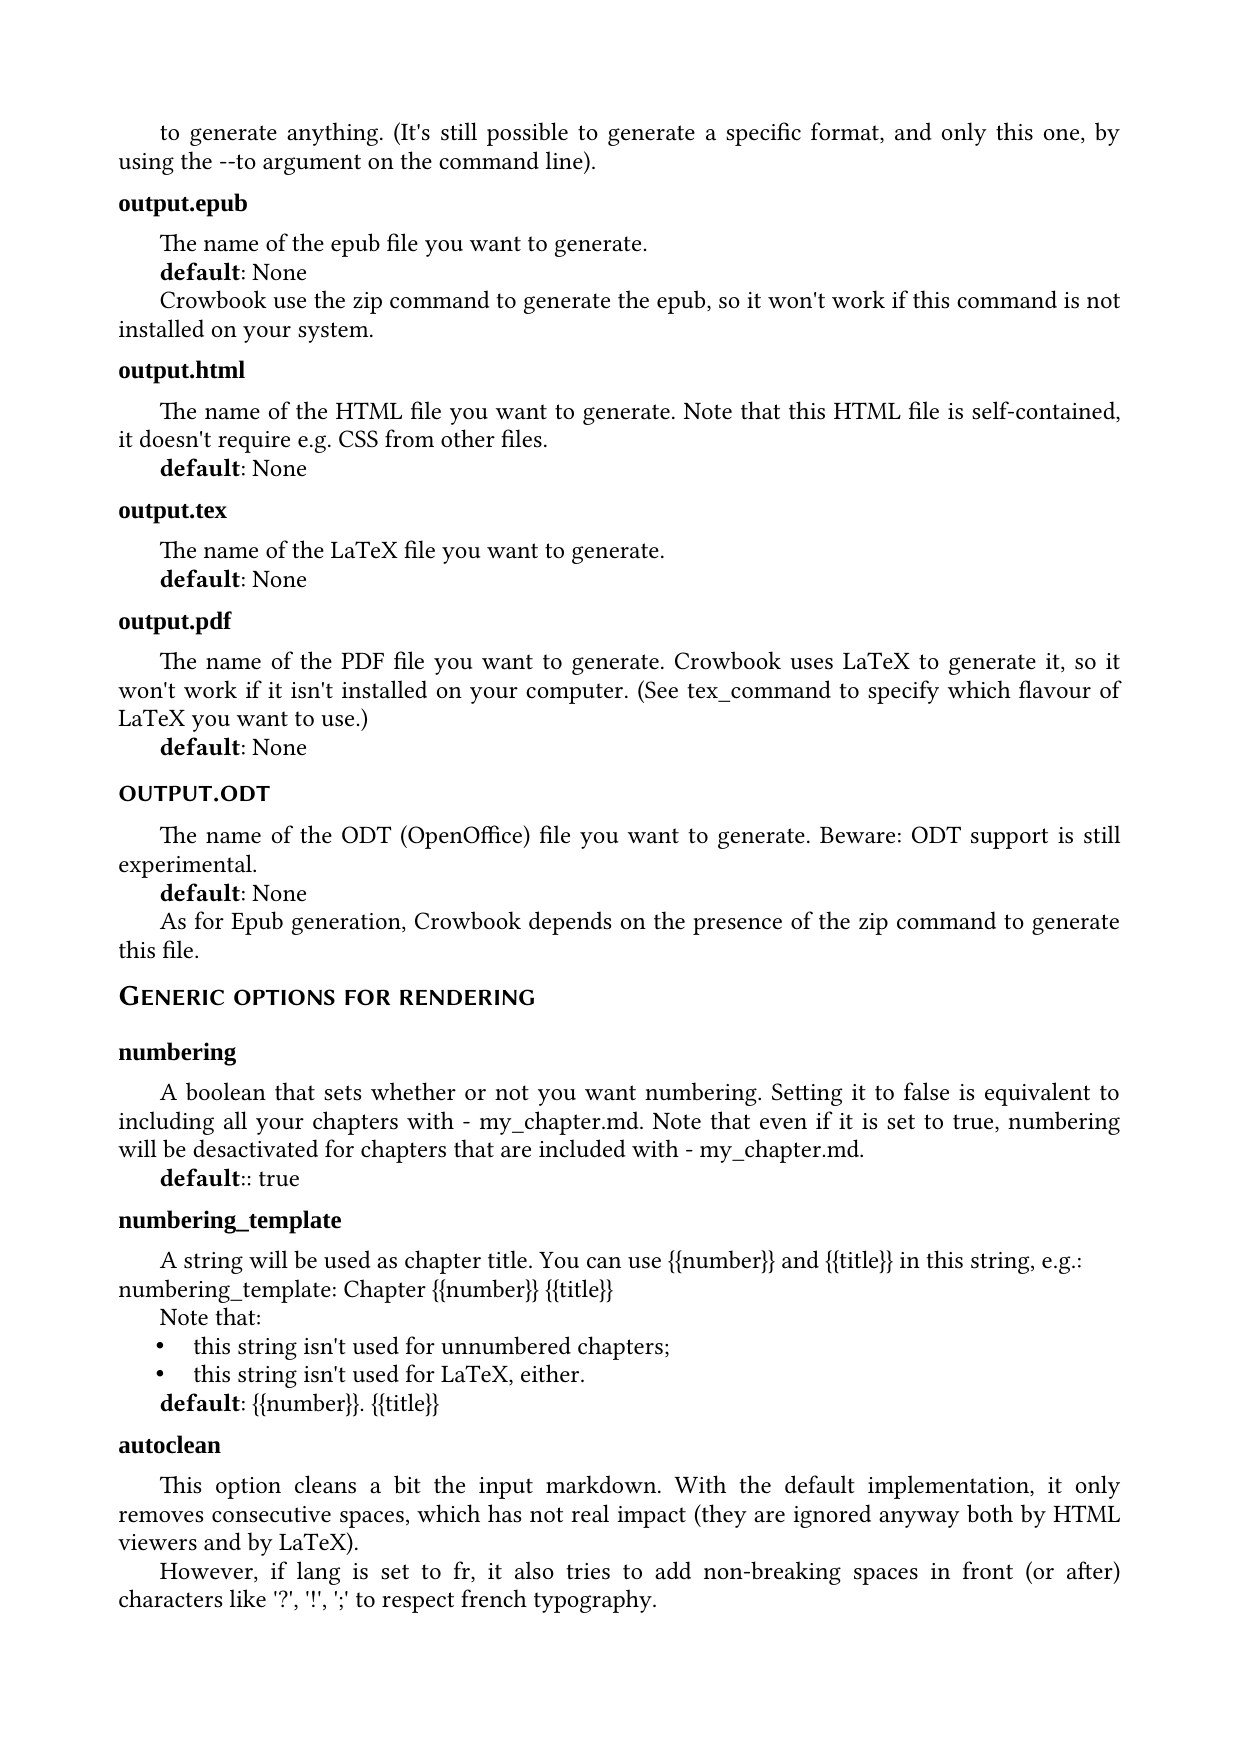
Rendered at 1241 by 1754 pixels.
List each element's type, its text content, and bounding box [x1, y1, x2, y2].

subtitle output.odt [118, 776, 1122, 809]
subtitle output.epub [118, 188, 1122, 216]
text The name of the ODT (OpenOffice) file you want to generate. Beware: ODT support is still experimental. [118, 822, 1122, 879]
text Note that: [118, 1303, 1122, 1332]
text As for Epub generation, Crowbook depends on the presence of the zip command to generate this file. [118, 907, 1122, 964]
text However, if lang is set to fr, it also tries to add non-breaking spaces in front (or after) characters like '?', '!', ';' to respect french typography. [118, 1557, 1122, 1614]
subtitle numbering_template [118, 1205, 1122, 1234]
text Crowbook use the zip command to generate the epub, so it won't work if this command is not installed on your system. [118, 286, 1122, 343]
list this string isn't used for LaTeX, either. [156, 1360, 1122, 1389]
text default: {{number}}. {{title}} [118, 1389, 1122, 1417]
subtitle output.pdf [118, 606, 1122, 634]
text default: None [118, 565, 1122, 593]
text default: None [118, 257, 1122, 286]
list this string isn't used for unnumbered chapters; [156, 1332, 1122, 1360]
text The name of the LaTeX file you want to generate. [118, 536, 1122, 565]
text to generate anything. (It's still possible to generate a specific format, and only this one, by using the --to argument on the command line). [118, 118, 1122, 175]
text The name of the HTML file you want to generate. Note that this HTML file is self-contained, it doesn't require e.g. CSS from other files. [118, 397, 1122, 454]
text The name of the epub file you want to generate. [118, 229, 1122, 257]
subtitle output.html [118, 356, 1122, 384]
text numbering_template: Chapter {{number}} {{title}} [118, 1275, 1122, 1303]
subtitle Generic options for rendering [118, 979, 1122, 1012]
text default: None [118, 879, 1122, 907]
text A string will be used as chapter title. You can use {{number}} and {{title}} in this string, e.g.: [118, 1246, 1122, 1275]
subtitle numbering [118, 1037, 1122, 1066]
subtitle autoclean [118, 1430, 1122, 1459]
text default: None [118, 733, 1122, 761]
text default:: true [118, 1164, 1122, 1192]
text default: None [118, 454, 1122, 482]
text This option cleans a bit the input markdown. With the default implementation, it only removes consecutive spaces, which has not real impact (they are ignored anyway both by HTML viewers and by LaTeX). [118, 1471, 1122, 1557]
subtitle output.tex [118, 495, 1122, 524]
text The name of the PDF file you want to generate. Crowbook uses LaTeX to generate it, so it won't work if it isn't installed on your computer. (See tex_command to specify which flavour of LaTeX you want to use.) [118, 647, 1122, 733]
text A boolean that sets whether or not you want numbering. Setting it to false is equivalent to including all your chapters with - my_chapter.md. Note that even if it is set to true, numbering will be desactivated for chapters that are included with - my_chapter.md. [118, 1078, 1122, 1164]
